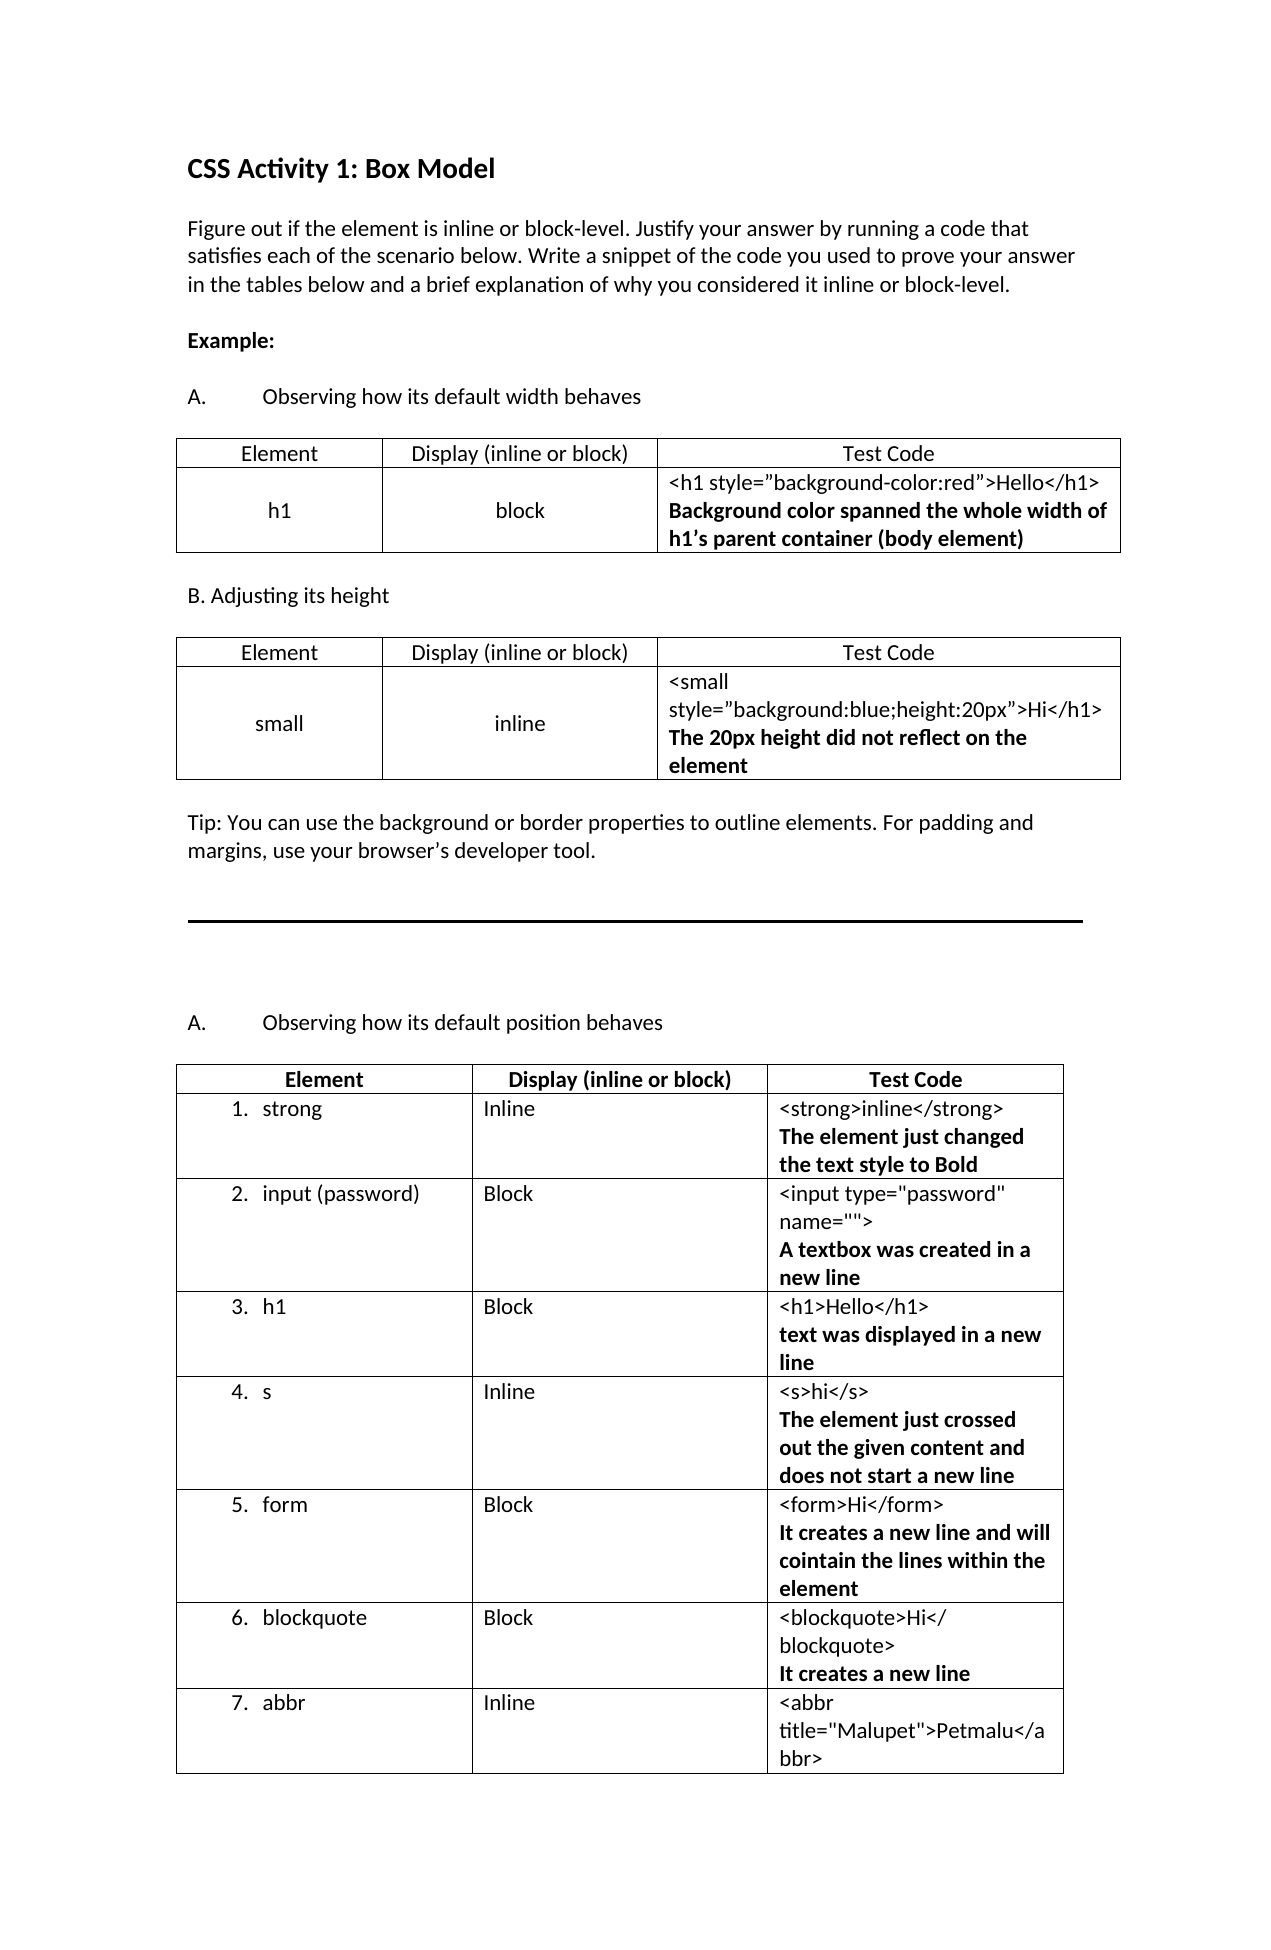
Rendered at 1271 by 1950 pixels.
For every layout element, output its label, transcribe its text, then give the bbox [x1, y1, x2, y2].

table_cell h1 [177, 1292, 472, 1376]
table_cell blockquote [177, 1603, 472, 1687]
table_cell s [177, 1377, 472, 1489]
table_cell inline [383, 667, 657, 779]
table_header Element [177, 1065, 188, 1093]
table_cell Block [473, 1292, 767, 1376]
table_cell Block [473, 1490, 767, 1602]
text B. Adjusting its height [187, 581, 1083, 609]
table_header Test Code [658, 439, 669, 467]
table_cell strong [177, 1094, 472, 1178]
table_cell input (password) [177, 1179, 472, 1291]
table_cell Block [473, 1179, 767, 1291]
table_cell h1 [177, 468, 382, 552]
table_header Test Code [768, 1065, 779, 1093]
text Tip: You can use the background or border properties to outline elements. For padding and margins, use your browser’s developer tool. [187, 808, 1083, 864]
table_cell form [177, 1490, 472, 1602]
table_header Element [177, 638, 188, 666]
table_header Test Code [1109, 638, 1120, 666]
table_cell Inline [473, 1094, 767, 1178]
table_cell block [383, 468, 657, 552]
table_header Test Code [1109, 439, 1120, 467]
table_header Test Code [658, 638, 669, 666]
table_cell Inline [473, 1689, 767, 1772]
table_header Element [371, 439, 382, 467]
table_header Test Code [1053, 1065, 1063, 1093]
text Figure out if the element is inline or block-level. Justify your answer by running a code that satisfies each of the scenario below. Write a snippet of the code you used to prove your answer in the tables below and a brief explanation of why you considered it inline or block-level. [187, 214, 1083, 298]
table_cell Inline [473, 1377, 767, 1489]
table_header Element [461, 1065, 472, 1093]
list Observing how its default width behaves [187, 382, 1083, 410]
table_cell small [177, 667, 382, 779]
text CSS Activity 1: Box Model [187, 150, 1083, 186]
table_header Element [371, 638, 382, 666]
table_cell Block [473, 1603, 767, 1687]
table_cell abbr [177, 1689, 472, 1772]
text Example: [187, 326, 1083, 354]
table_header Element [177, 439, 188, 467]
list Observing how its default position behaves [187, 1008, 1083, 1036]
